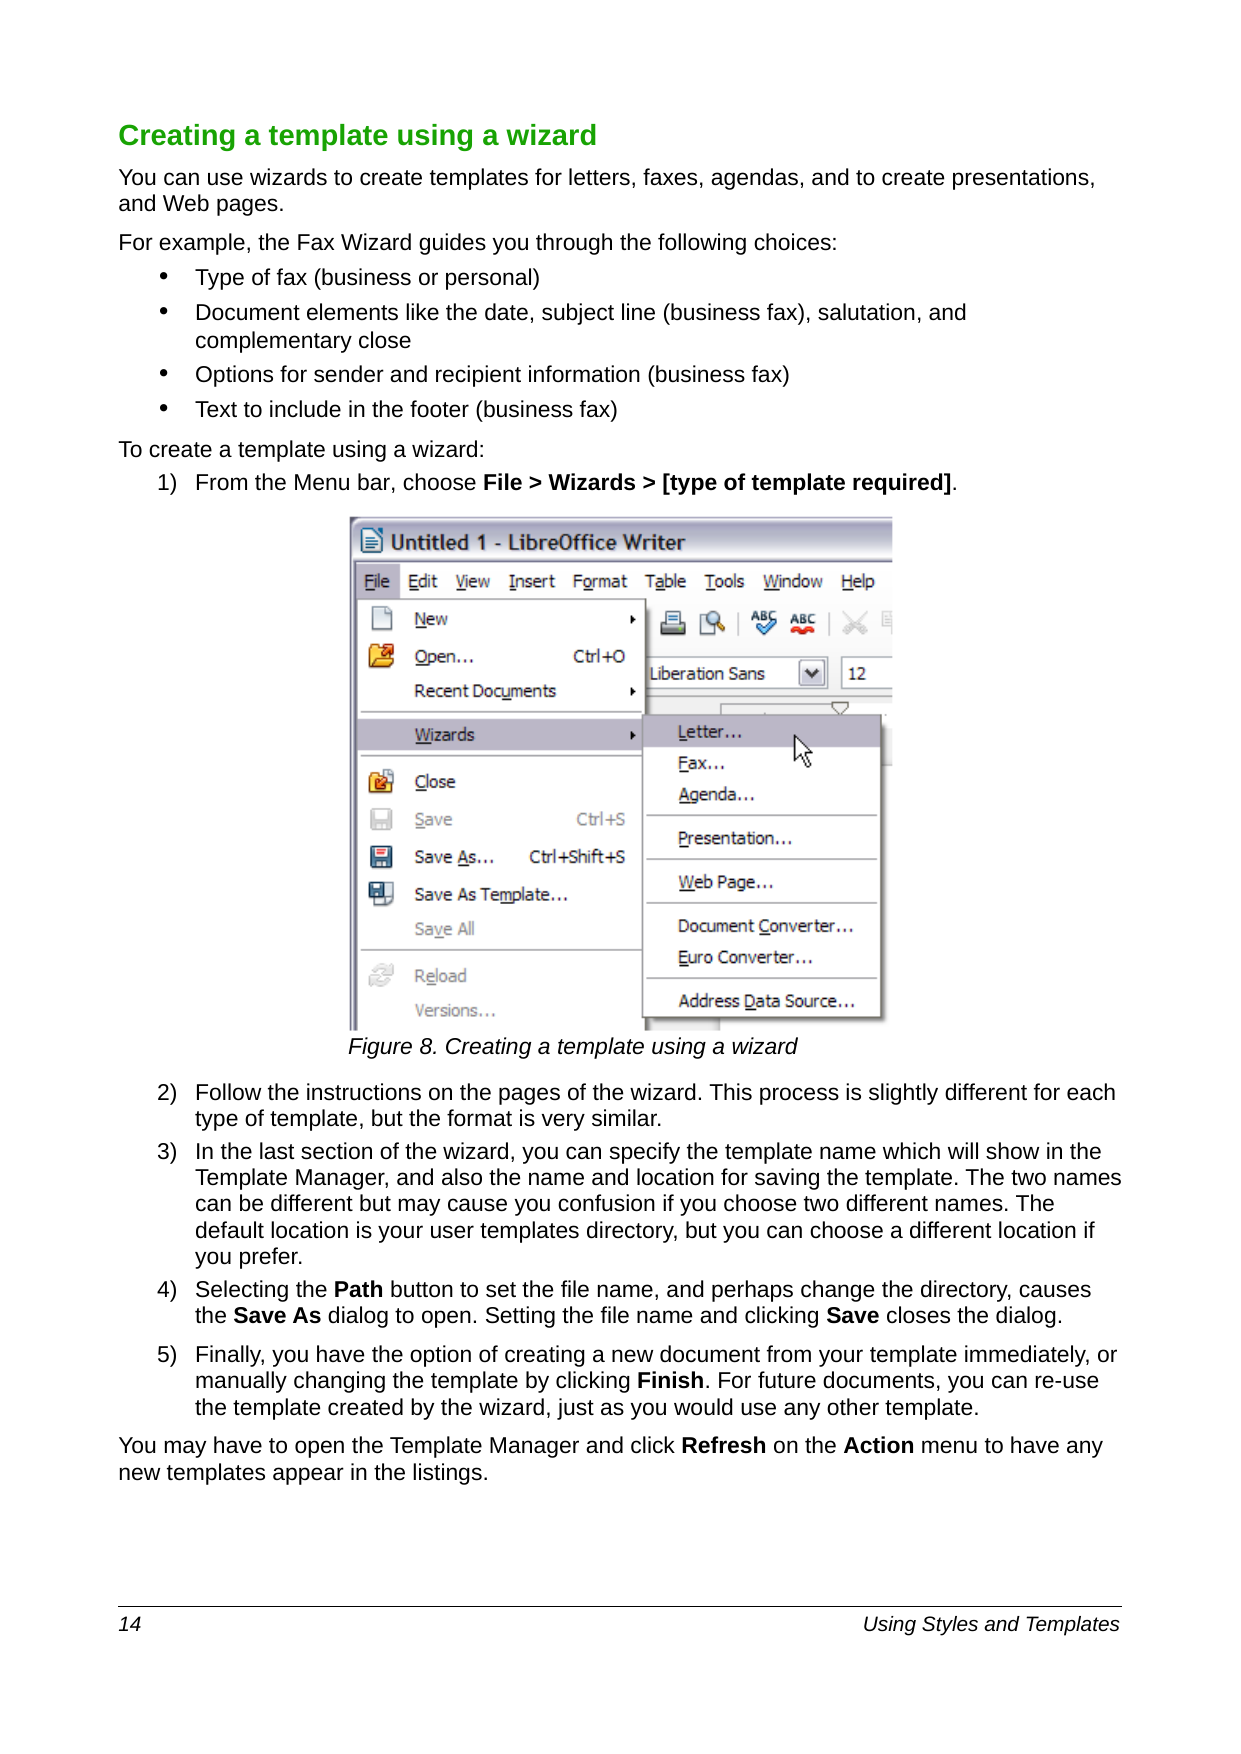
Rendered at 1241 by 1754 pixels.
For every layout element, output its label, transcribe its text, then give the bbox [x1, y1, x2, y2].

list Document elements like the date, subject line (business fax), salutation, and complementary close [156, 297, 1122, 353]
subtitle Creating a template using a wizard [118, 118, 1122, 152]
list From the Menu bar, choose File > Wizards > [type of template required]. [177, 469, 1122, 495]
list Text to include in the footer (business fax) [156, 395, 1122, 424]
picture [347, 514, 893, 1034]
list Type of fax (business or personal) [156, 262, 1122, 291]
text You can use wizards to create templates for letters, faxes, agendas, and to create presentations, and Web pages. [118, 164, 1122, 217]
list For example, the Fax Wizard guides you through the following choices: [118, 229, 1122, 256]
list To create a template using a wizard: [118, 436, 1122, 463]
list Options for sender and recipient information (business fax) [156, 359, 1122, 388]
list Selecting the Path button to set the file name, and perhaps change the directory, causes the Save As dialog to open. Setting the file name and clicking Save closes the dialog. [177, 1276, 1122, 1328]
list Finally, you have the option of creating a new document from your template immediately, or manually changing the template by clicking Finish. For future documents, you can re-use the template created by the wizard, just as you would use any other template. [177, 1341, 1122, 1420]
list Follow the instructions on the pages of the wizard. This process is slightly different for each type of template, but the format is very similar. [177, 1079, 1122, 1131]
text Figure 8. Creating a template using a wizard [348, 1034, 892, 1059]
text You may have to open the Template Manager and click Refresh on the Action menu to have any new templates appear in the listings. [118, 1432, 1122, 1485]
list In the last section of the wizard, you can specify the template name which will show in the Template Manager, and also the name and location for saving the template. The two names can be different but may cause you confusion if you choose two different names. The default location is your user templates directory, but you can choose a different location if you prefer. [177, 1138, 1122, 1269]
